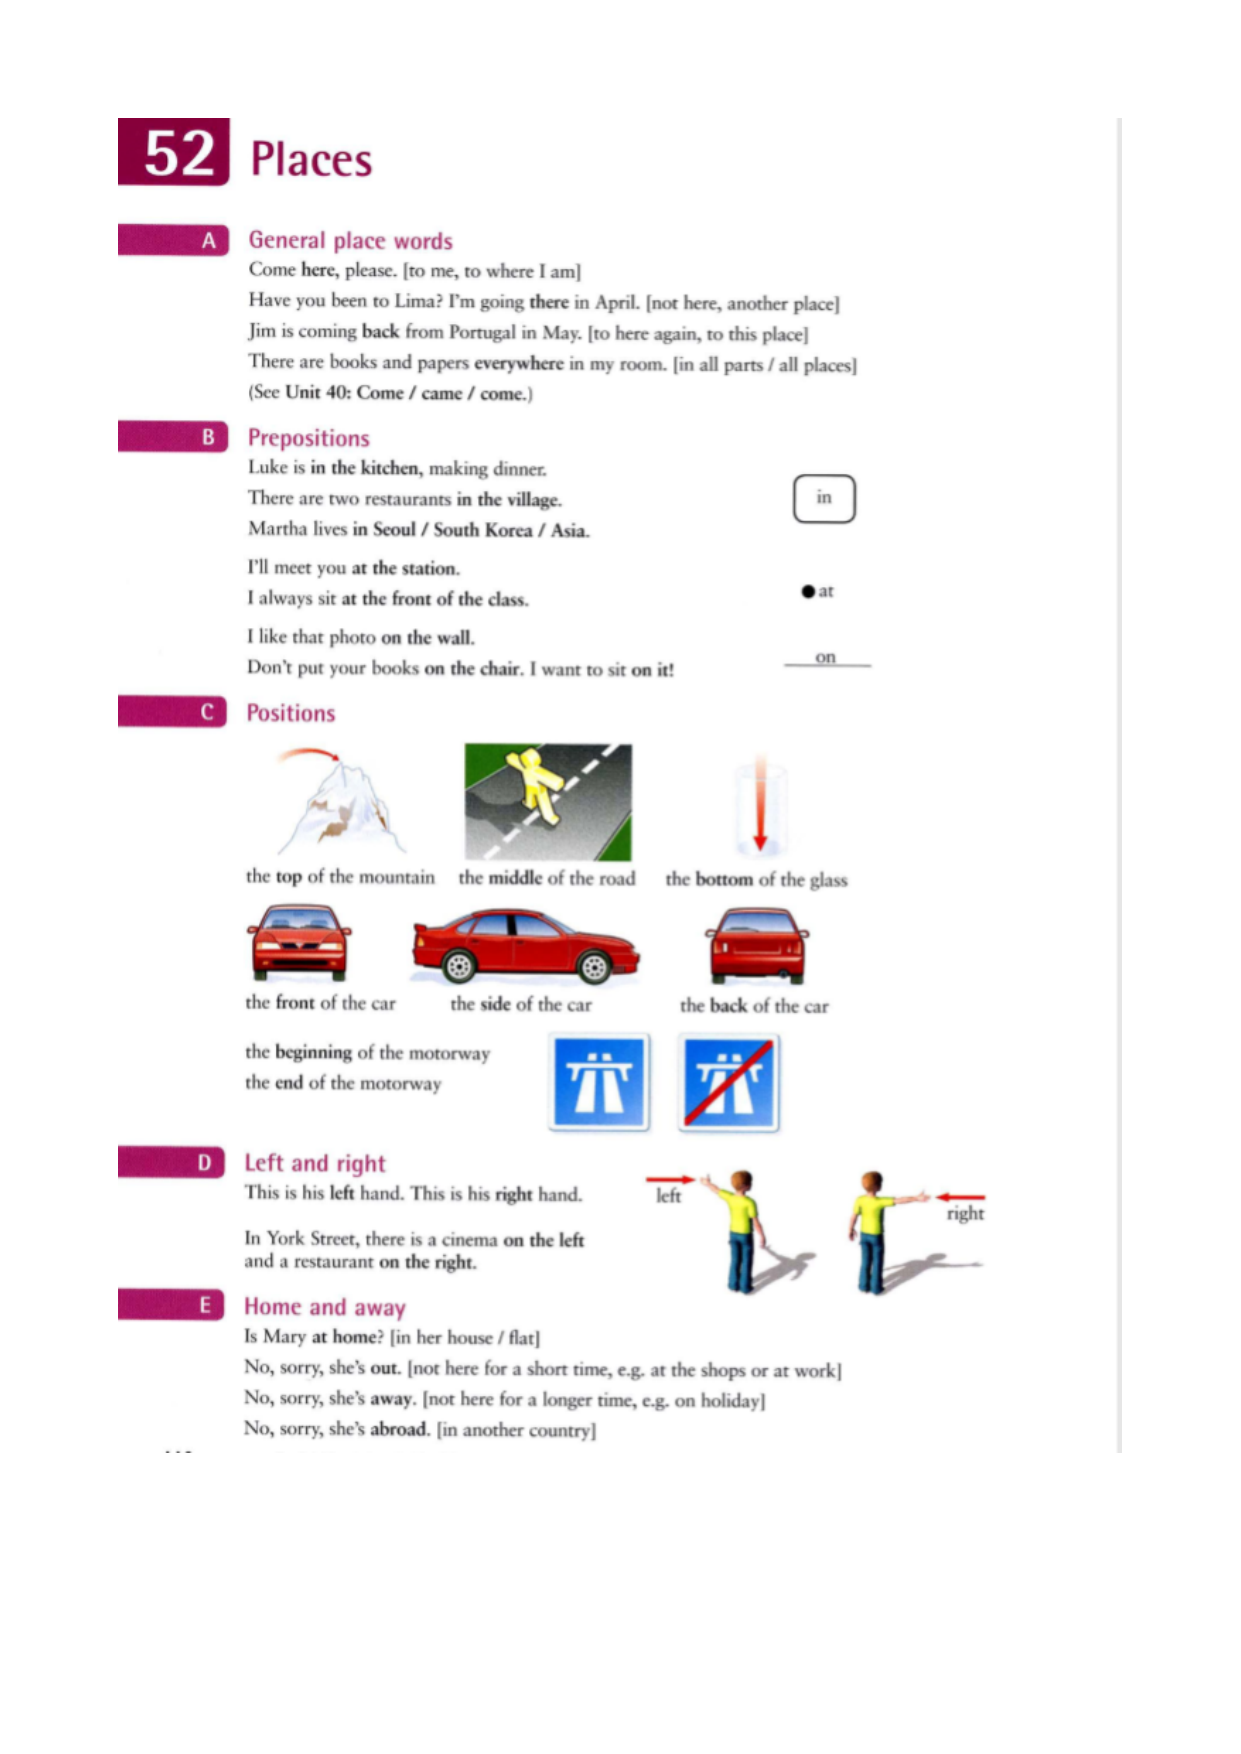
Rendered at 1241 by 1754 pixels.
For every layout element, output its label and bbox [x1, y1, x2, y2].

picture [118, 118, 1122, 1453]
